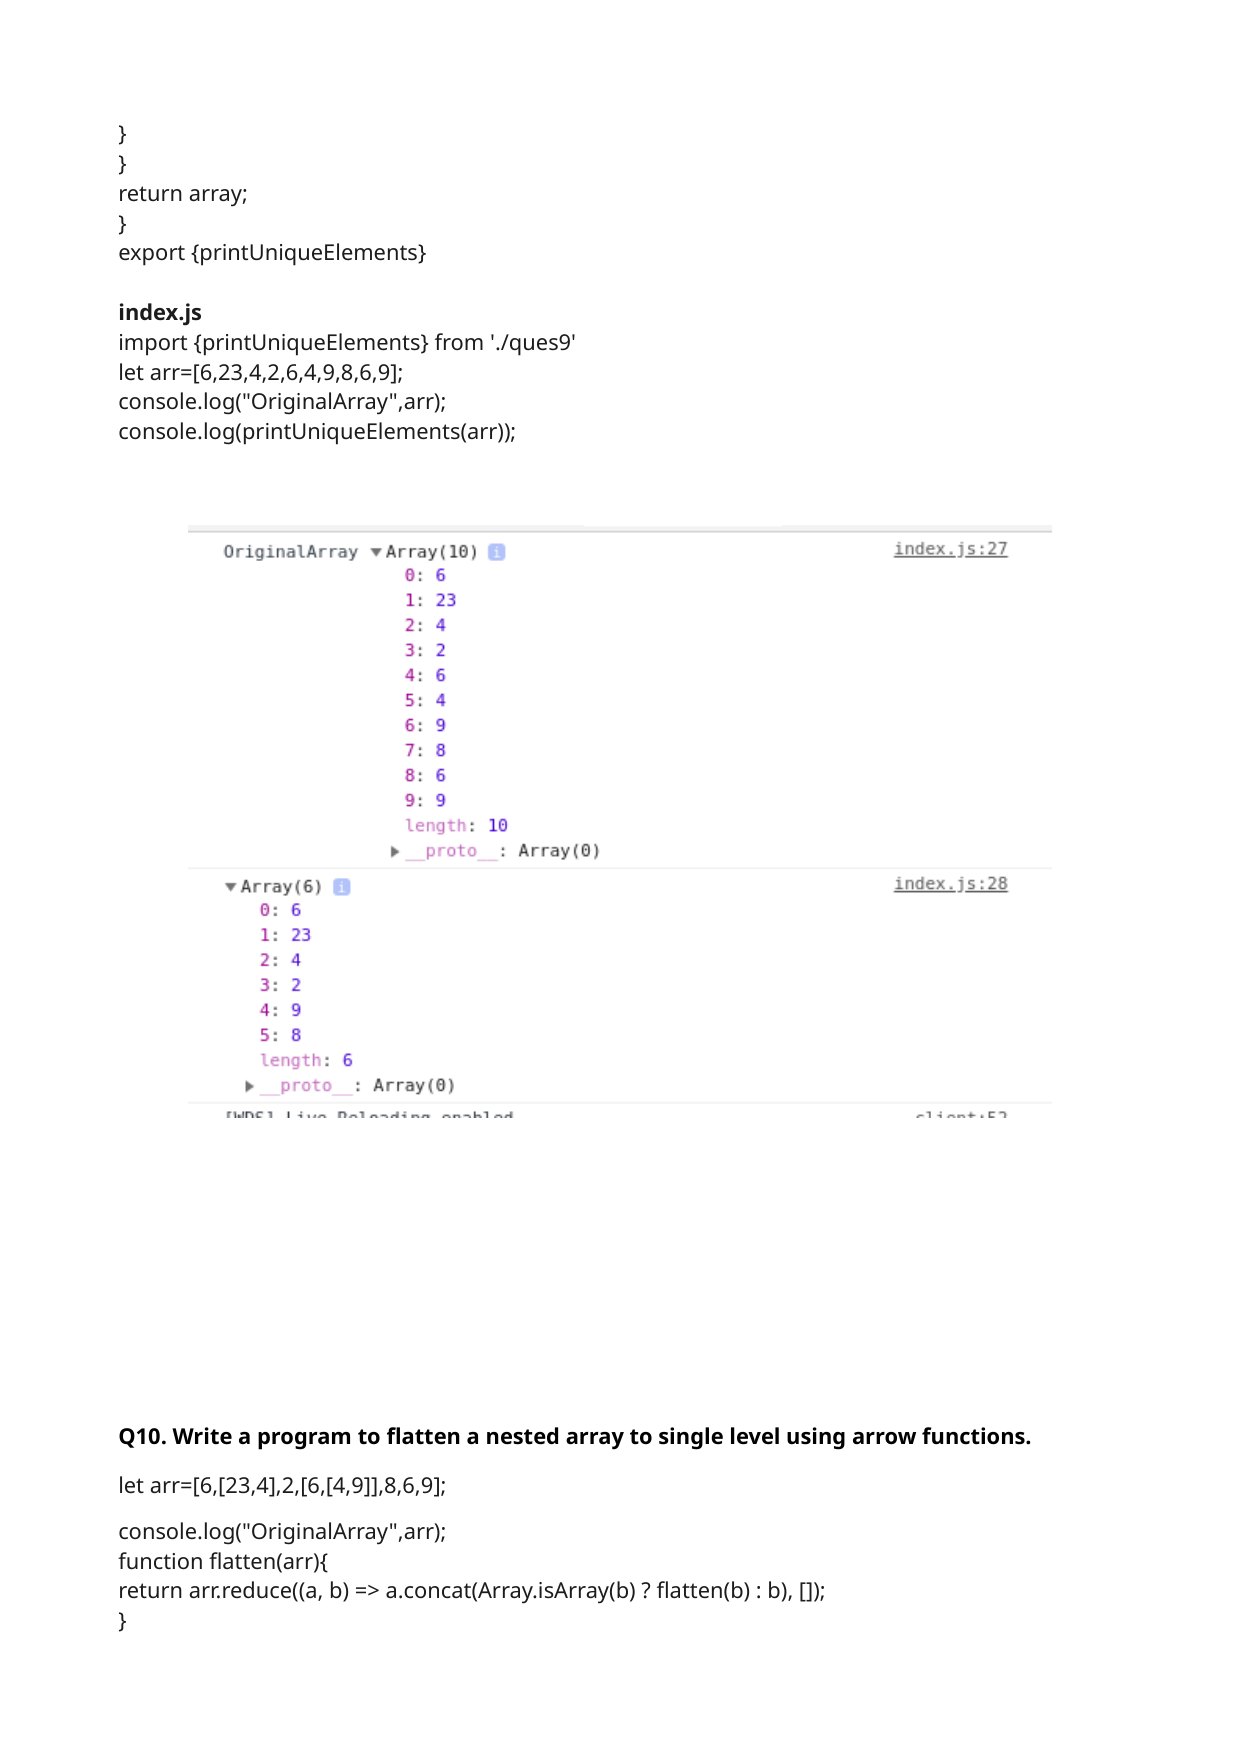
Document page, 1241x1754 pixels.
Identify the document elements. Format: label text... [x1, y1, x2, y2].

text let arr=[6,23,4,2,6,4,9,8,6,9]; [118, 356, 1122, 386]
text } [118, 148, 1122, 178]
text return arr.reduce((a, b) => a.concat(Array.isArray(b) ? flatten(b) : b), []); [118, 1576, 1122, 1605]
text function flatten(arr){ [118, 1546, 1122, 1576]
text console.log("OriginalArray",arr); [118, 1516, 1122, 1546]
text console.log(printUniqueElements(arr)); [118, 416, 1122, 446]
text } [118, 207, 1122, 237]
text } [118, 1605, 1122, 1635]
text console.log("OriginalArray",arr); [118, 386, 1122, 416]
text return array; [118, 178, 1122, 207]
text export {printUniqueElements} [118, 237, 1122, 267]
text index.js [118, 297, 1122, 327]
picture [188, 525, 1053, 1118]
text import {printUniqueElements} from './ques9' [118, 327, 1122, 356]
text Q10. Write a program to flatten a nested array to single level using arrow functions. [118, 1421, 1122, 1451]
text } [118, 118, 1122, 148]
text let arr=[6,[23,4],2,[6,[4,9]],8,6,9]; [118, 1471, 1122, 1500]
